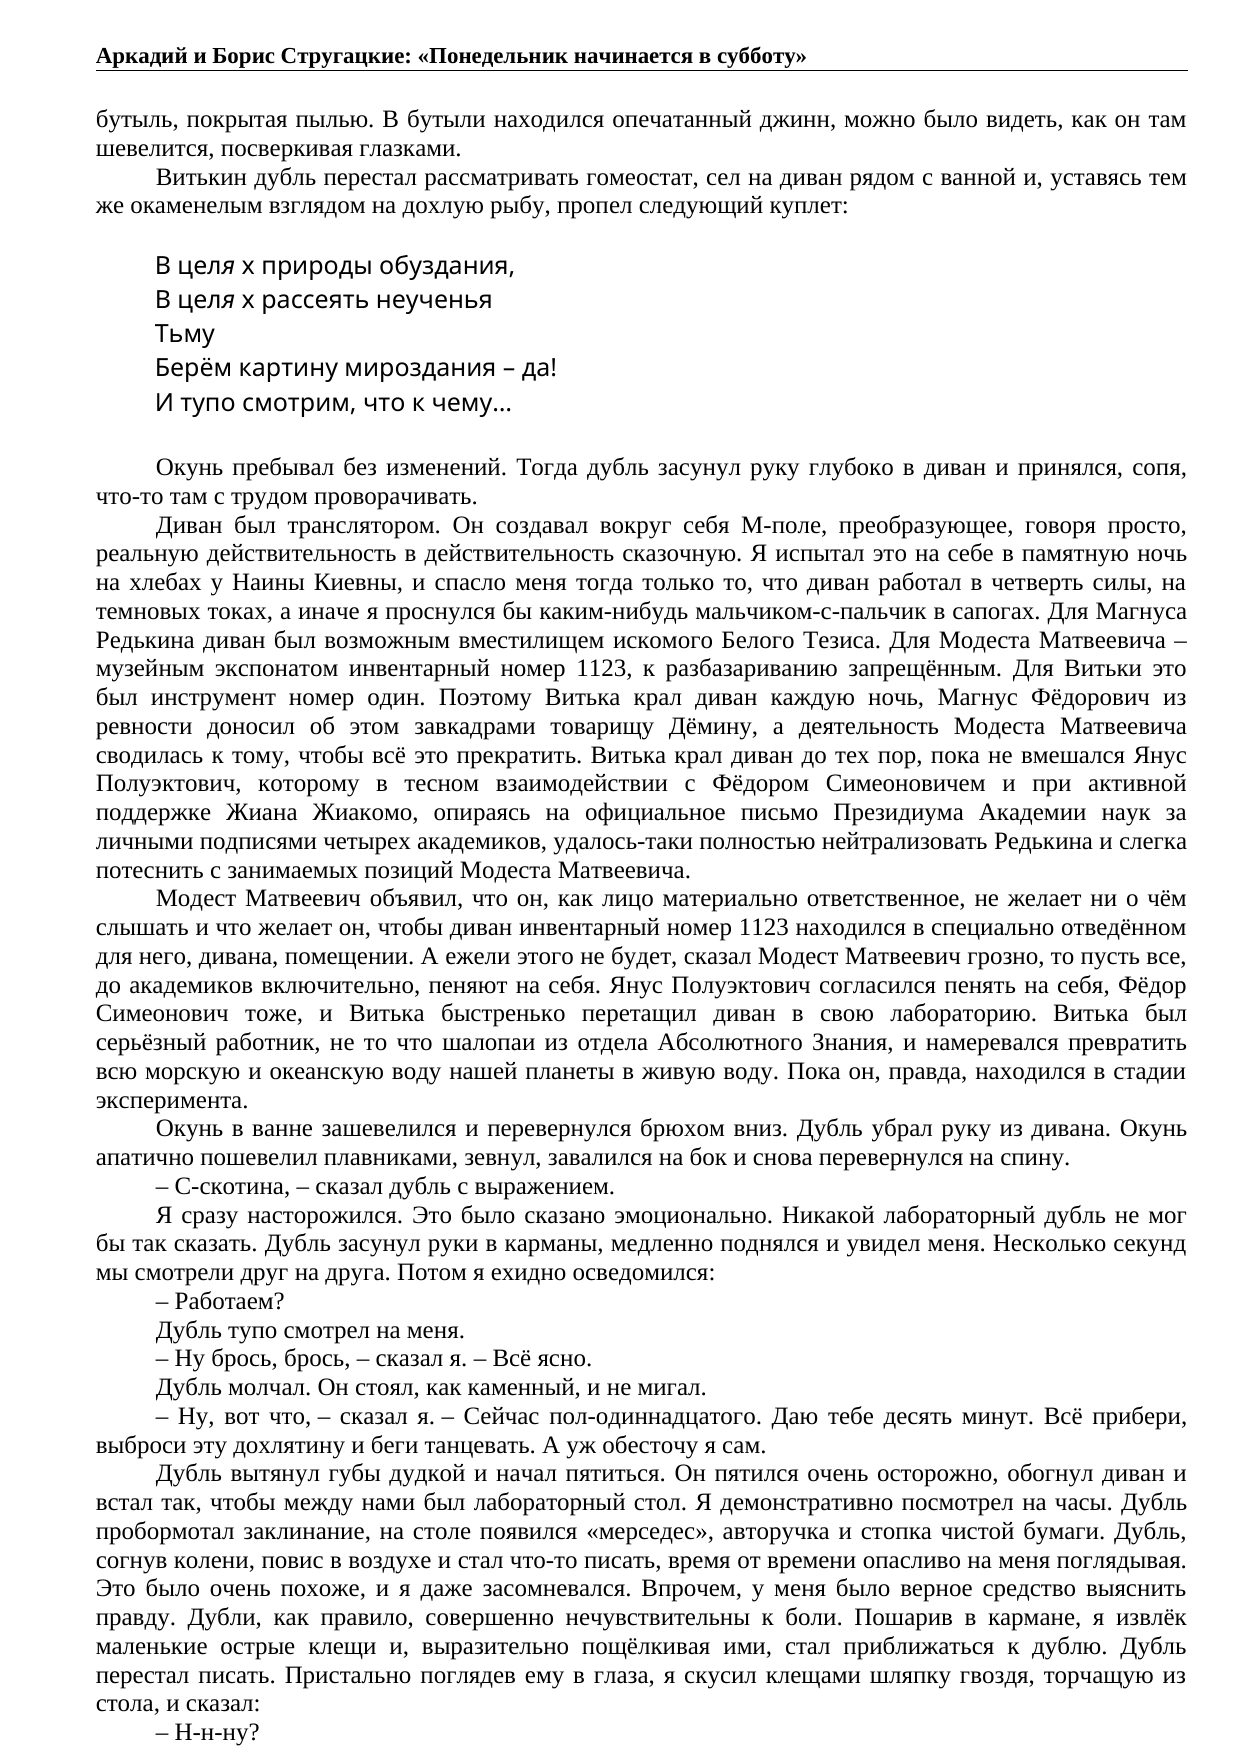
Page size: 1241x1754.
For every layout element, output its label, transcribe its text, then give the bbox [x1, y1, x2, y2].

text В целя х природы обуздания, [96, 248, 1188, 282]
text бутыль, покрытая пылью. В бутыли находился опечатанный джинн, можно было видеть, как он там шевелится, посверкивая глазками. [96, 104, 1188, 162]
text И тупо смотрим, что к чему… [96, 384, 1188, 418]
text В целя х рассеять неученья [96, 282, 1188, 316]
text – Работаем? [96, 1286, 1188, 1315]
text Дубль тупо смотрел на меня. [96, 1315, 1188, 1343]
text Окунь в ванне зашевелился и перевернулся брюхом вниз. Дубль убрал руку из дивана. Окунь апатично пошевелил плавниками, зевнул, завалился на бок и снова перевернулся на спину. [96, 1113, 1188, 1171]
text Я сразу насторожился. Это было сказано эмоционально. Никакой лабораторный дубль не мог бы так сказать. Дубль засунул руки в карманы, медленно поднялся и увидел меня. Несколько секунд мы смотрели друг на друга. Потом я ехидно осведомился: [96, 1200, 1188, 1286]
text Витькин дубль перестал рассматривать гомеостат, сел на диван рядом с ванной и, уставясь тем же окаменелым взглядом на дохлую рыбу, пропел следующий куплет: [96, 162, 1188, 219]
text – Н-н-ну? [96, 1717, 1188, 1746]
text Дубль молчал. Он стоял, как каменный, и не мигал. [96, 1372, 1188, 1401]
text Модест Матвеевич объявил, что он, как лицо материально ответственное, не желает ни о чём слышать и что желает он, чтобы диван инвентарный номер 1123 находился в специально отведённом для него, дивана, помещении. А ежели этого не будет, сказал Модест Матвеевич грозно, то пусть все, до академиков включительно, пеняют на себя. Янус Полуэктович согласился пенять на себя, Фёдор Симеонович тоже, и Витька быстренько перетащил диван в свою лабораторию. Витька был серьёзный работник, не то что шалопаи из отдела Абсолютного Знания, и намеревался превратить всю морскую и океанскую воду нашей планеты в живую воду. Пока он, правда, находился в стадии эксперимента. [96, 883, 1188, 1113]
text – Ну брось, брось, – сказал я. – Всё ясно. [96, 1343, 1188, 1372]
text – С-скотина, – сказал дубль с выражением. [96, 1171, 1188, 1200]
text Окунь пребывал без изменений. Тогда дубль засунул руку глубоко в диван и принялся, сопя, что-то там с трудом проворачивать. [96, 452, 1188, 510]
text Диван был транслятором. Он создавал вокруг себя М-поле, преобразующее, говоря просто, реальную действительность в действительность сказочную. Я испытал это на себе в памятную ночь на хлебах у Наины Киевны, и спасло меня тогда только то, что диван работал в четверть силы, на темновых токах, а иначе я проснулся бы каким-нибудь мальчиком-с-пальчик в сапогах. Для Магнуса Редькина диван был возможным вместилищем искомого Белого Тезиса. Для Модеста Матвеевича – музейным экспонатом инвентарный номер 1123, к разбазариванию запрещённым. Для Витьки это был инструмент номер один. Поэтому Витька крал диван каждую ночь, Магнус Фёдорович из ревности доносил об этом завкадрами товарищу Дёмину, а деятельность Модеста Матвеевича сводилась к тому, чтобы всё это прекратить. Витька крал диван до тех пор, пока не вмешался Янус Полуэктович, которому в тесном взаимодействии с Фёдором Симеоновичем и при активной поддержке Жиана Жиакомо, опираясь на официальное письмо Президиума Академии наук за личными подписями четырех академиков, удалось-таки полностью нейтрализовать Редькина и слегка потеснить с занимаемых позиций Модеста Матвеевича. [96, 510, 1188, 883]
text – Ну, вот что, – сказал я. – Сейчас пол-одиннадцатого. Даю тебе десять минут. Всё прибери, выброси эту дохлятину и беги танцевать. А уж обесточу я сам. [96, 1401, 1188, 1458]
text Дубль вытянул губы дудкой и начал пятиться. Он пятился очень осторожно, обогнул диван и встал так, чтобы между нами был лабораторный стол. Я демонстративно посмотрел на часы. Дубль пробормотал заклинание, на столе появился «мерседес», авторучка и стопка чистой бумаги. Дубль, согнув колени, повис в воздухе и стал что-то писать, время от времени опасливо на меня поглядывая. Это было очень похоже, и я даже засомневался. Впрочем, у меня было верное средство выяснить правду. Дубли, как правило, совершенно нечувствительны к боли. Пошарив в кармане, я извлёк маленькие острые клещи и, выразительно пощёлкивая ими, стал приближаться к дублю. Дубль перестал писать. Пристально поглядев ему в глаза, я скусил клещами шляпку гвоздя, торчащую из стола, и сказал: [96, 1458, 1188, 1717]
text Тьму [96, 316, 1188, 350]
text Берём картину мироздания – да! [96, 350, 1188, 384]
